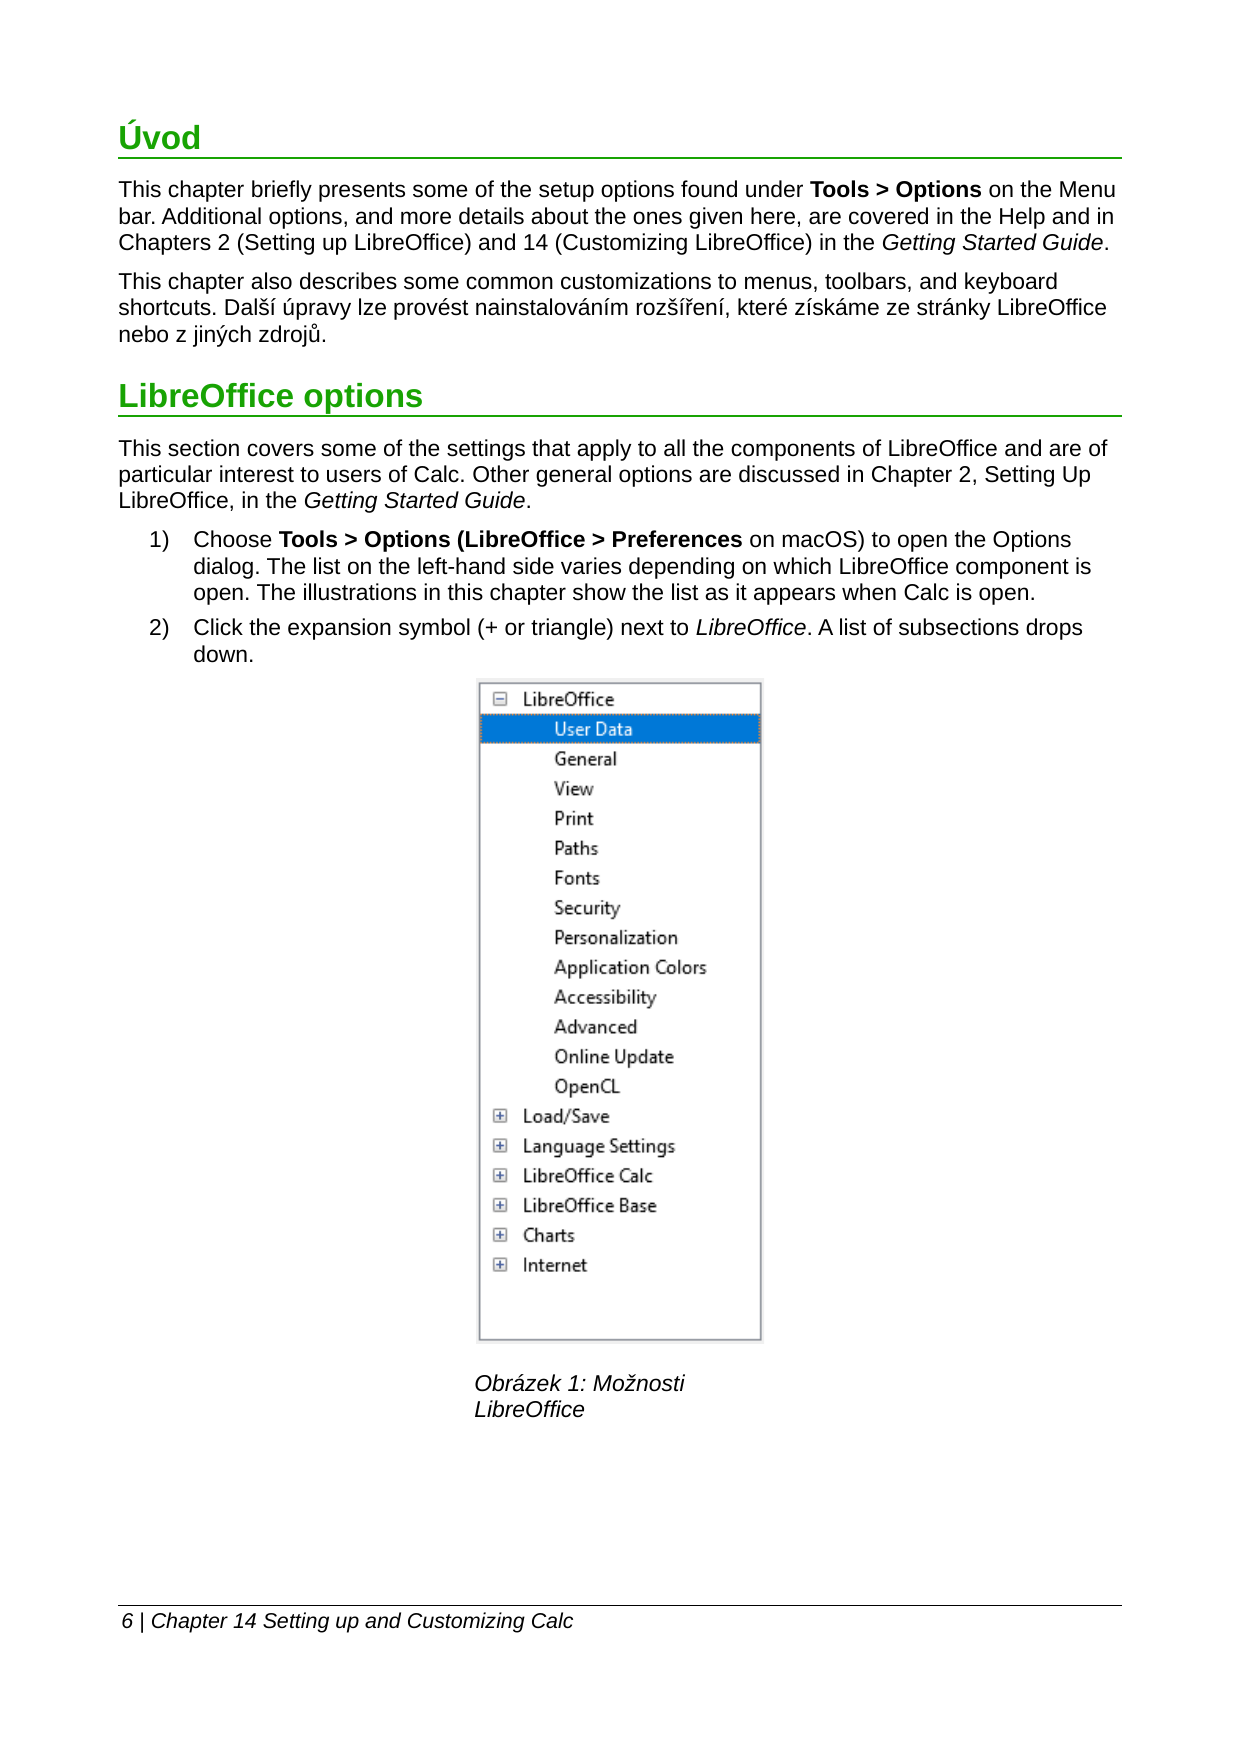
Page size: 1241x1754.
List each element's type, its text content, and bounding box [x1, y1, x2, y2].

text This chapter briefly presents some of the setup options found under Tools > Options on the Menu bar. Additional options, and more details about the ones given here, are covered in the Help and in Chapters 2 (Setting up LibreOffice) and 14 (Customizing LibreOffice) in the Getting Started Guide. [118, 176, 1122, 255]
subtitle LibreOffice options [118, 376, 1122, 415]
picture [476, 678, 765, 1344]
list This section covers some of the settings that apply to all the components of LibreOffice and are of particular interest to users of Calc. Other general options are discussed in Chapter 2, Setting Up LibreOffice, in the Getting Started Guide. [118, 435, 1122, 514]
text Obrázek 1: Možnosti LibreOffice [474, 679, 766, 1422]
list Click the expansion symbol (+ or triangle) next to LibreOffice. A list of subsections drops down. [169, 614, 1122, 667]
text This chapter also describes some common customizations to menus, toolbars, and keyboard shortcuts. Další úpravy lze provést nainstalováním rozšíření, které získáme ze stránky LibreOffice nebo z jiných zdrojů. [118, 268, 1122, 347]
subtitle Úvod [118, 118, 1122, 157]
list Choose Tools > Options (LibreOffice > Preferences on macOS) to open the Options dialog. The list on the left-hand side varies depending on which LibreOffice component is open. The illustrations in this chapter show the list as it appears when Calc is open. [169, 526, 1122, 605]
